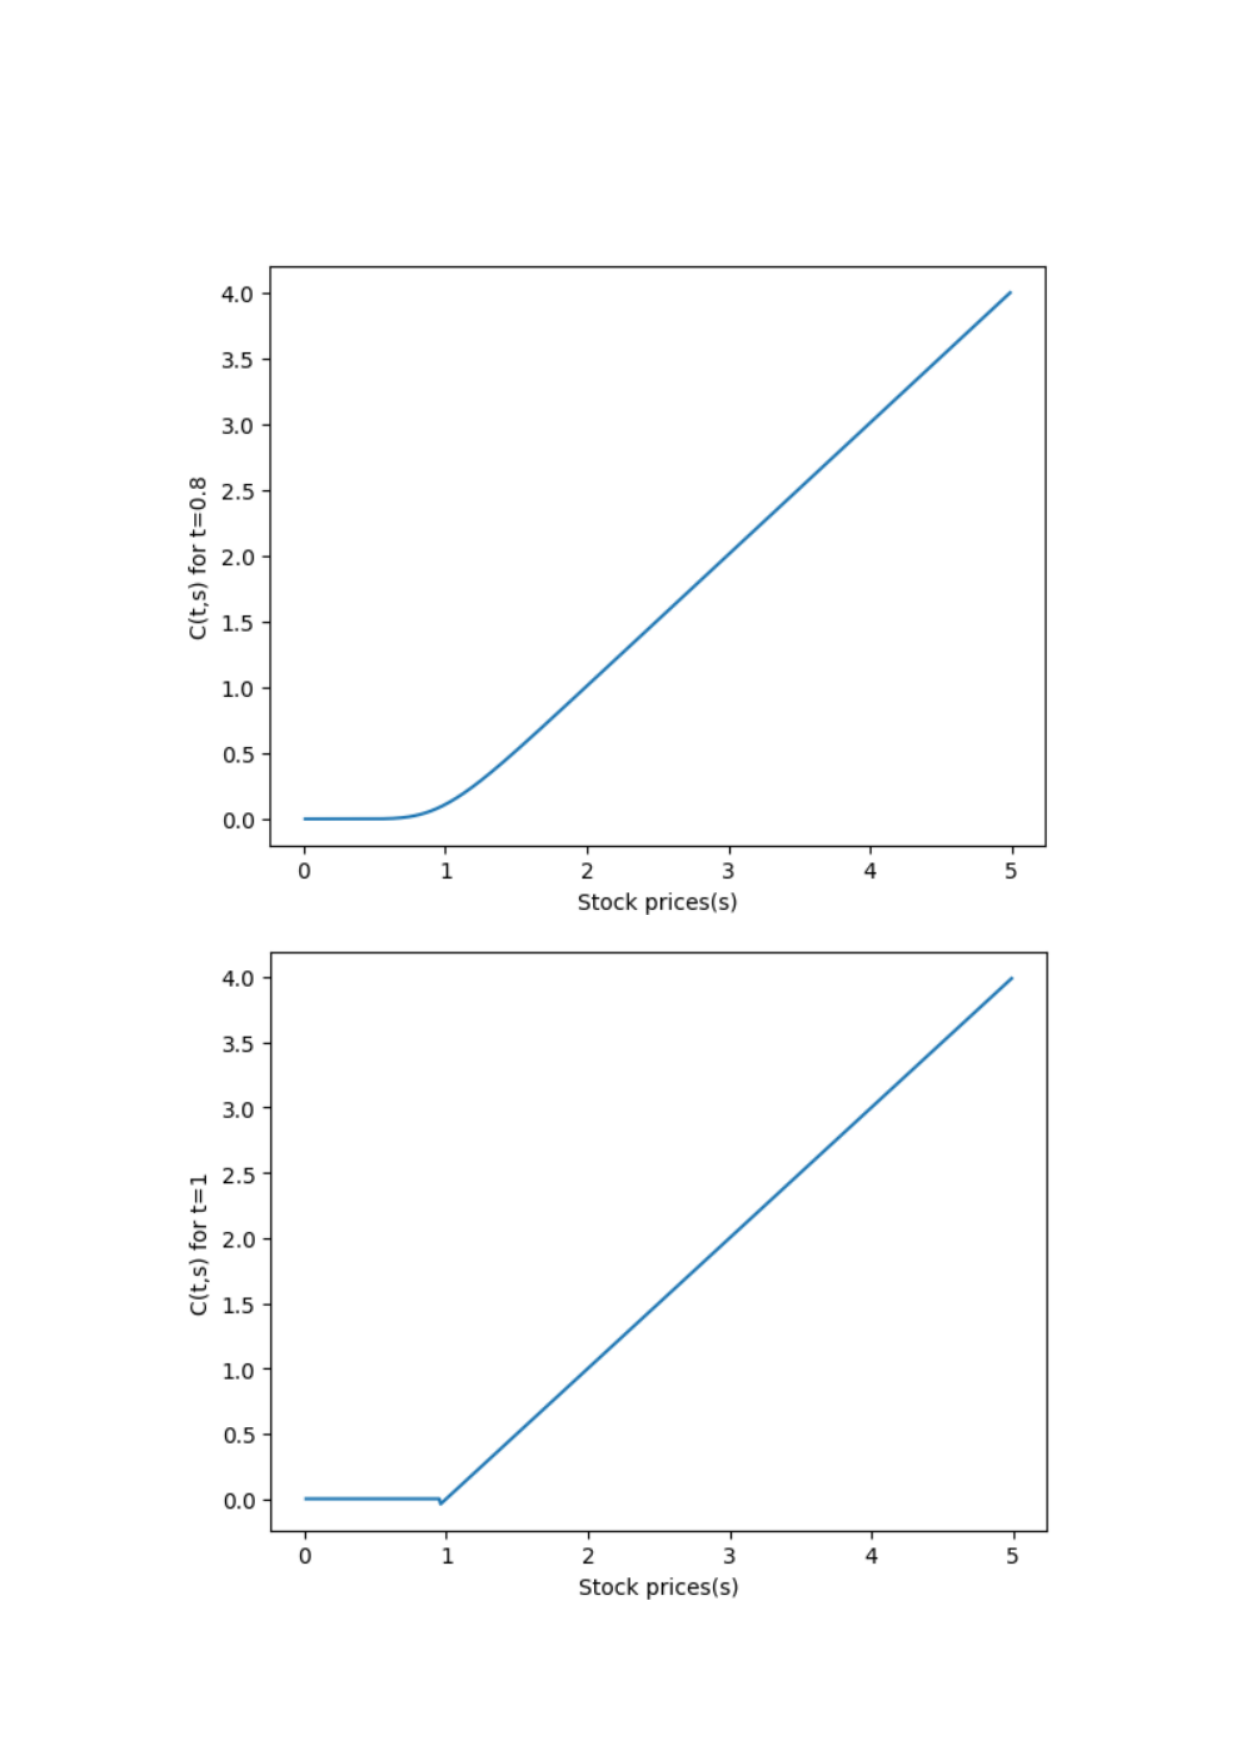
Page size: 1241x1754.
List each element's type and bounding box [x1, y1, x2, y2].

picture [180, 943, 1060, 1610]
picture [183, 261, 1057, 915]
